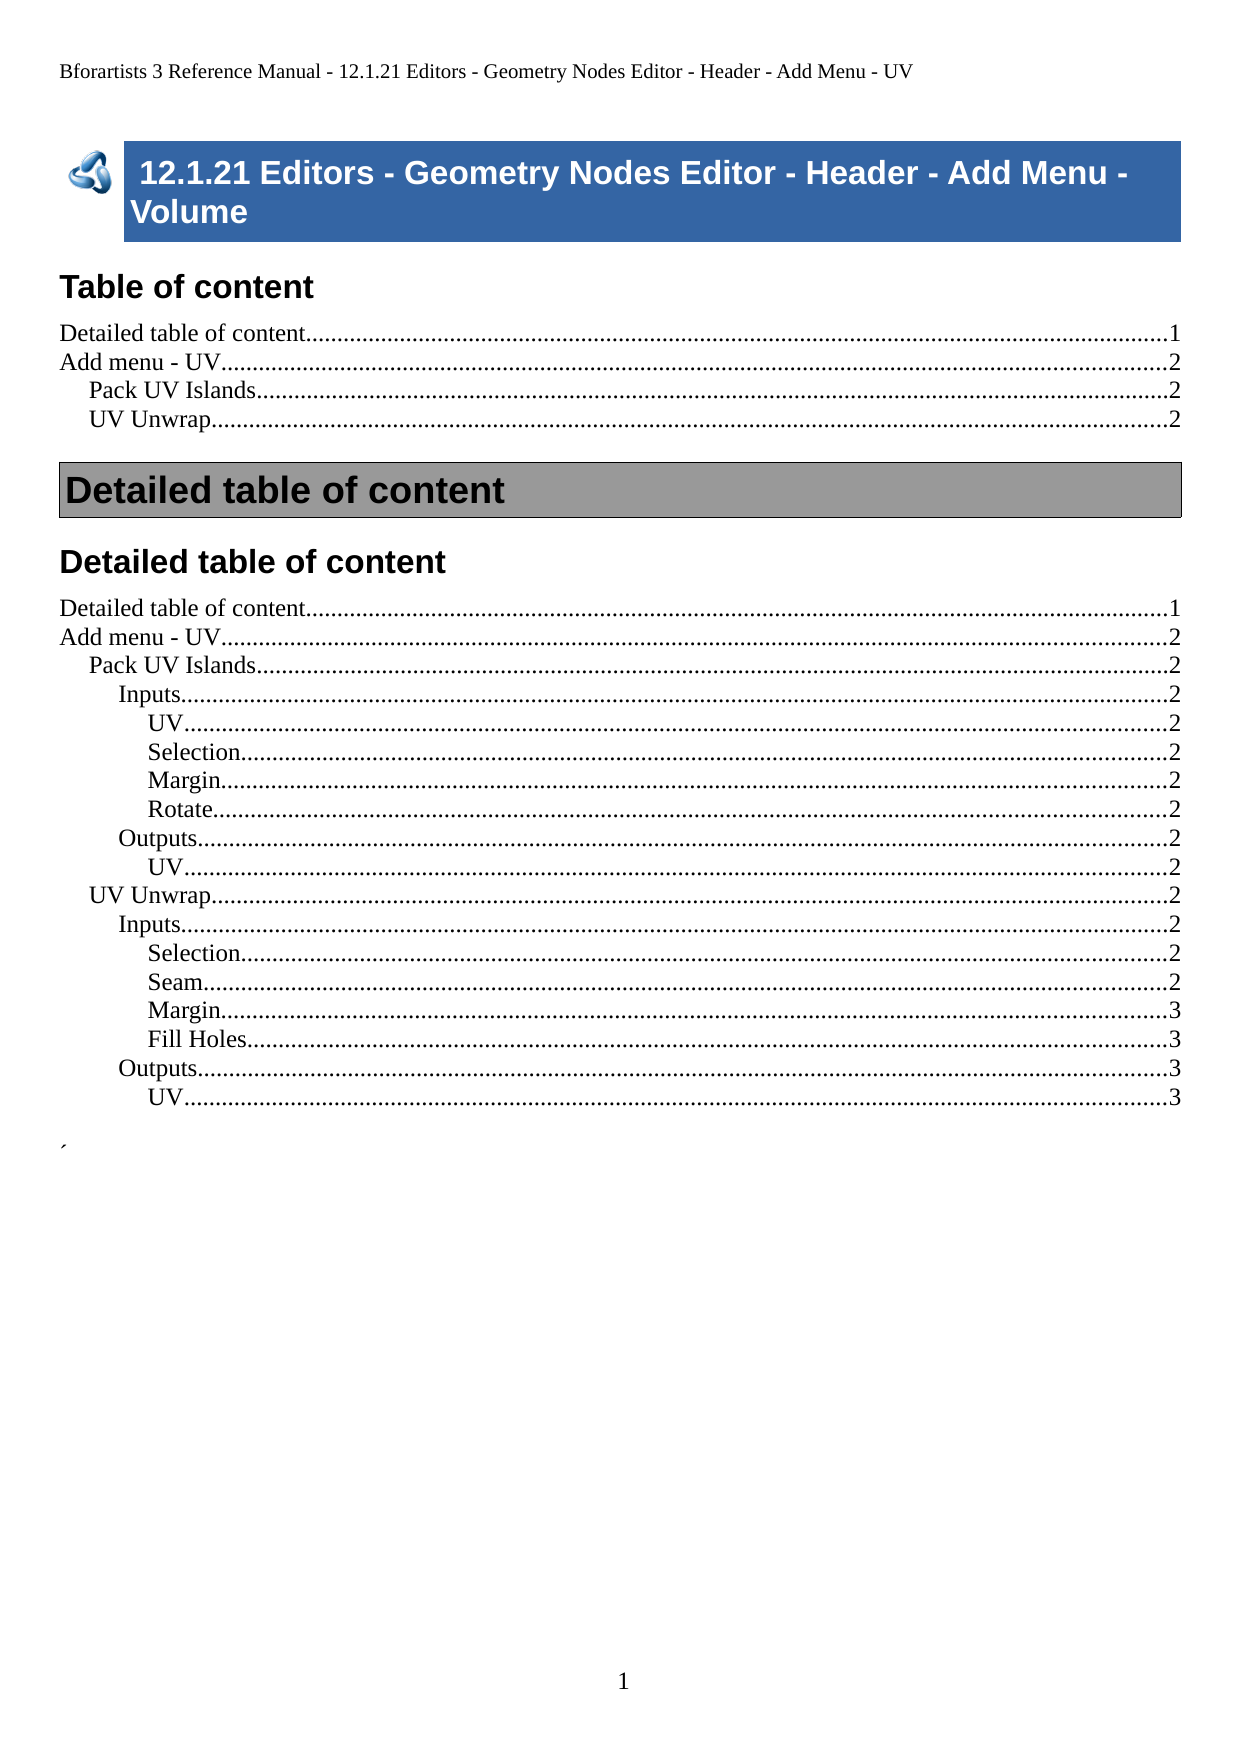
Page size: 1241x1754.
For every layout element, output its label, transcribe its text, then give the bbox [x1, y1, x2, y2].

text Pack UV Islands 2 [88, 375, 1181, 404]
text Margin 3 [147, 995, 1181, 1024]
picture [65, 147, 114, 197]
text Rotate 2 [147, 794, 1181, 823]
subtitle Detailed table of content [59, 542, 1181, 580]
text UV 2 [147, 708, 1181, 737]
table_header Detailed table of content [60, 463, 1181, 517]
text Selection 2 [147, 938, 1181, 967]
text ´ [59, 1139, 1181, 1168]
text Inputs 2 [118, 679, 1181, 708]
table_header 12.1.21 Editors - Geometry Nodes Editor - Header - Add Menu - Volume [124, 141, 1181, 242]
table_header [59, 141, 124, 242]
text Pack UV Islands 2 [88, 650, 1181, 679]
text Detailed table of content 1 [59, 593, 1181, 622]
text Seam 2 [147, 967, 1181, 995]
text UV Unwrap 2 [88, 404, 1181, 433]
text Detailed table of content 1 [59, 318, 1181, 347]
text UV 3 [147, 1082, 1181, 1110]
text Inputs 2 [118, 909, 1181, 938]
text Outputs 2 [118, 823, 1181, 852]
text Add menu - UV 2 [59, 622, 1181, 650]
text Add menu - UV 2 [59, 347, 1181, 375]
text UV 2 [147, 852, 1181, 880]
subtitle Table of content [59, 267, 1181, 305]
text Fill Holes 3 [147, 1024, 1181, 1053]
text Margin 2 [147, 765, 1181, 794]
text Outputs 3 [118, 1053, 1181, 1082]
text UV Unwrap 2 [88, 880, 1181, 909]
text Selection 2 [147, 737, 1181, 765]
